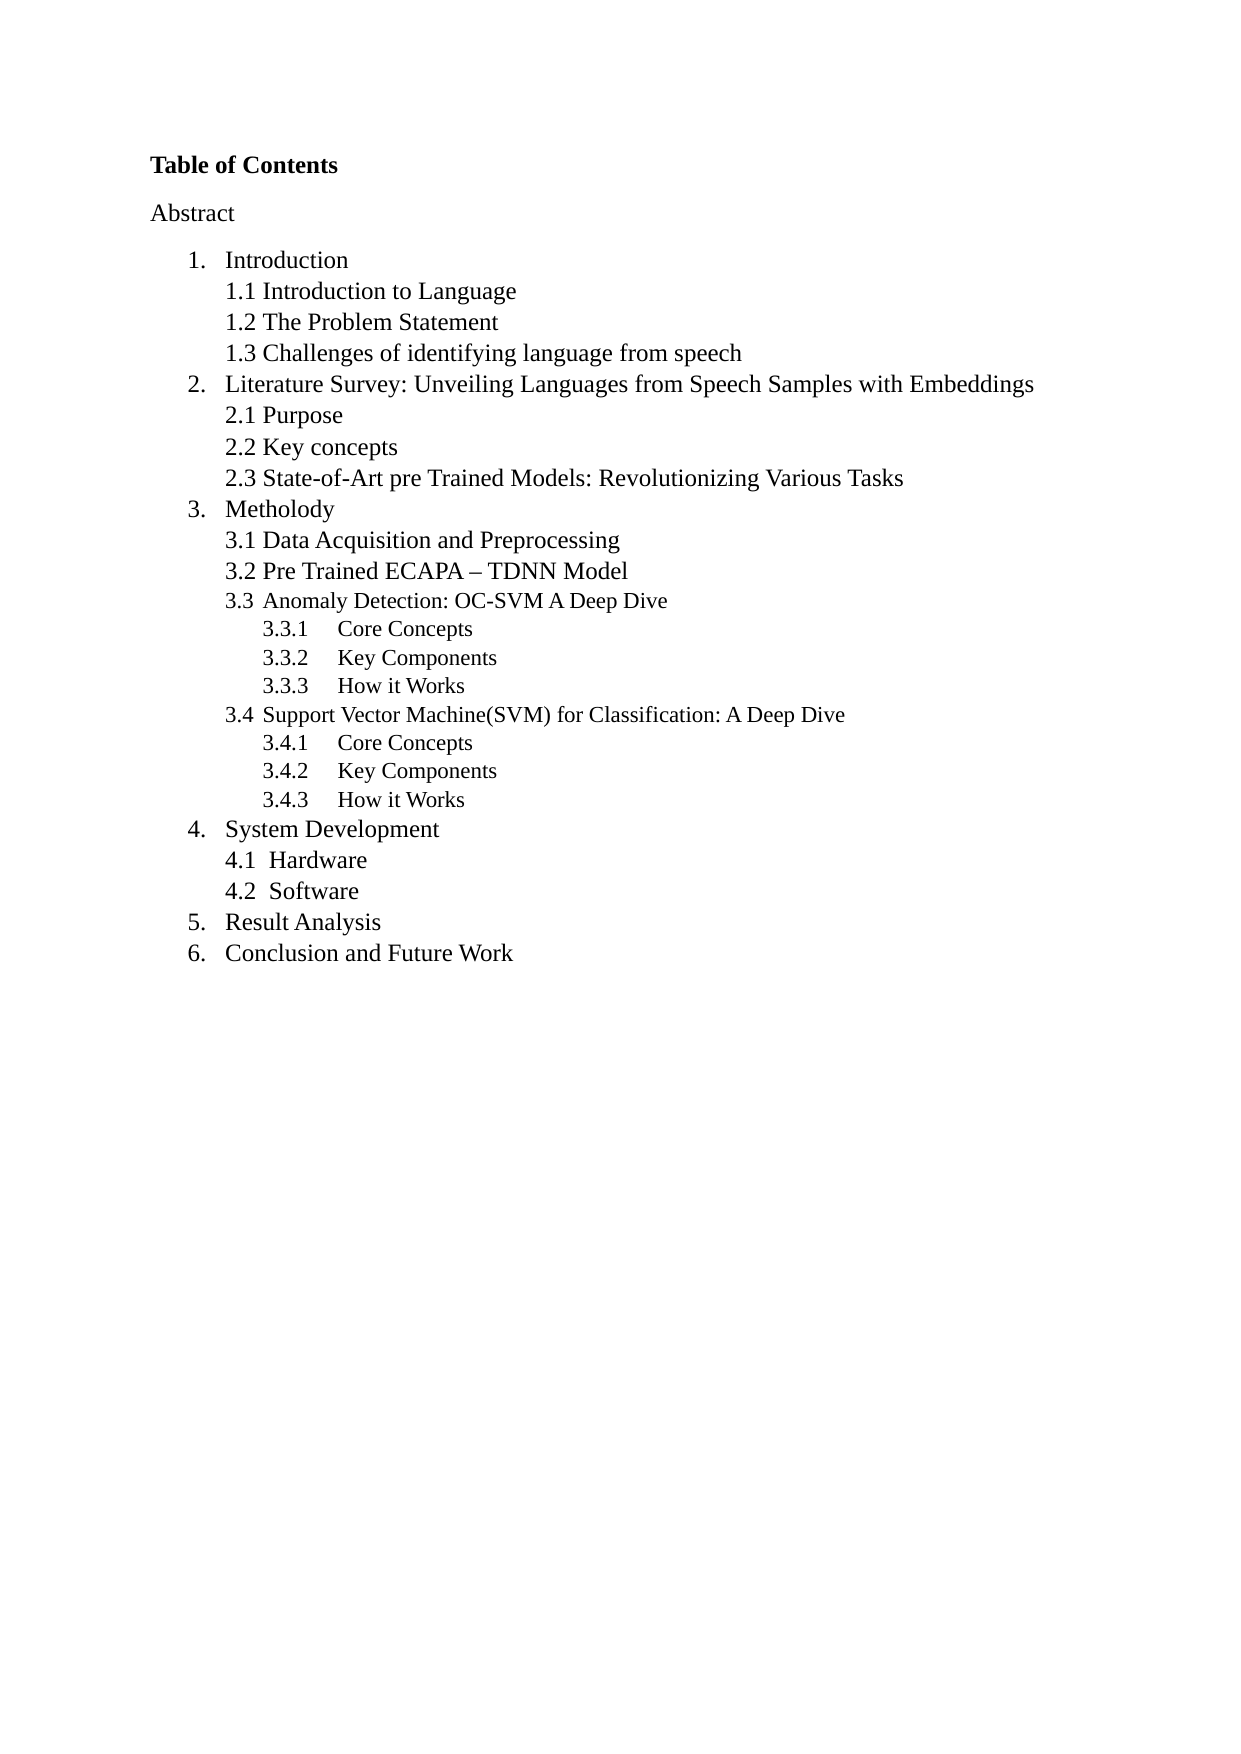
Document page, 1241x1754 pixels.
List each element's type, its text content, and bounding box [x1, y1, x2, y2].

list Introduction to Language [225, 276, 1090, 305]
list Software [225, 876, 1090, 905]
list System Development [187, 814, 1090, 843]
list Conclusion and Future Work [187, 938, 1090, 967]
list Core Concepts [262, 729, 1090, 755]
list Key Components [262, 644, 1090, 670]
list The Problem Statement [225, 307, 1090, 336]
list Purpose [225, 401, 1090, 429]
list Literature Survey: Unveiling Languages from Speech Samples with Embeddings [187, 369, 1090, 398]
text Abstract [150, 198, 1090, 226]
list Core Concepts [262, 615, 1090, 642]
list Challenges of identifying language from speech [225, 338, 1090, 367]
list Introduction [187, 245, 1090, 274]
list How it Works [262, 672, 1090, 698]
list Data Acquisition and Preprocessing [225, 525, 1090, 553]
list Metholody [187, 494, 1090, 522]
list Support Vector Machine(SVM) for Classification: A Deep Dive [225, 701, 1090, 727]
list Anomaly Detection: OC-SVM A Deep Dive [225, 587, 1090, 613]
list Result Analysis [187, 907, 1090, 936]
list Hardware [225, 845, 1090, 874]
list Key Components [262, 757, 1090, 784]
list How it Works [262, 786, 1090, 812]
list State-of-Art pre Trained Models: Revolutionizing Various Tasks [225, 463, 1090, 491]
text Table of Contents [150, 150, 1090, 179]
list Key concepts [225, 432, 1090, 460]
list Pre Trained ECAPA – TDNN Model [225, 556, 1090, 584]
